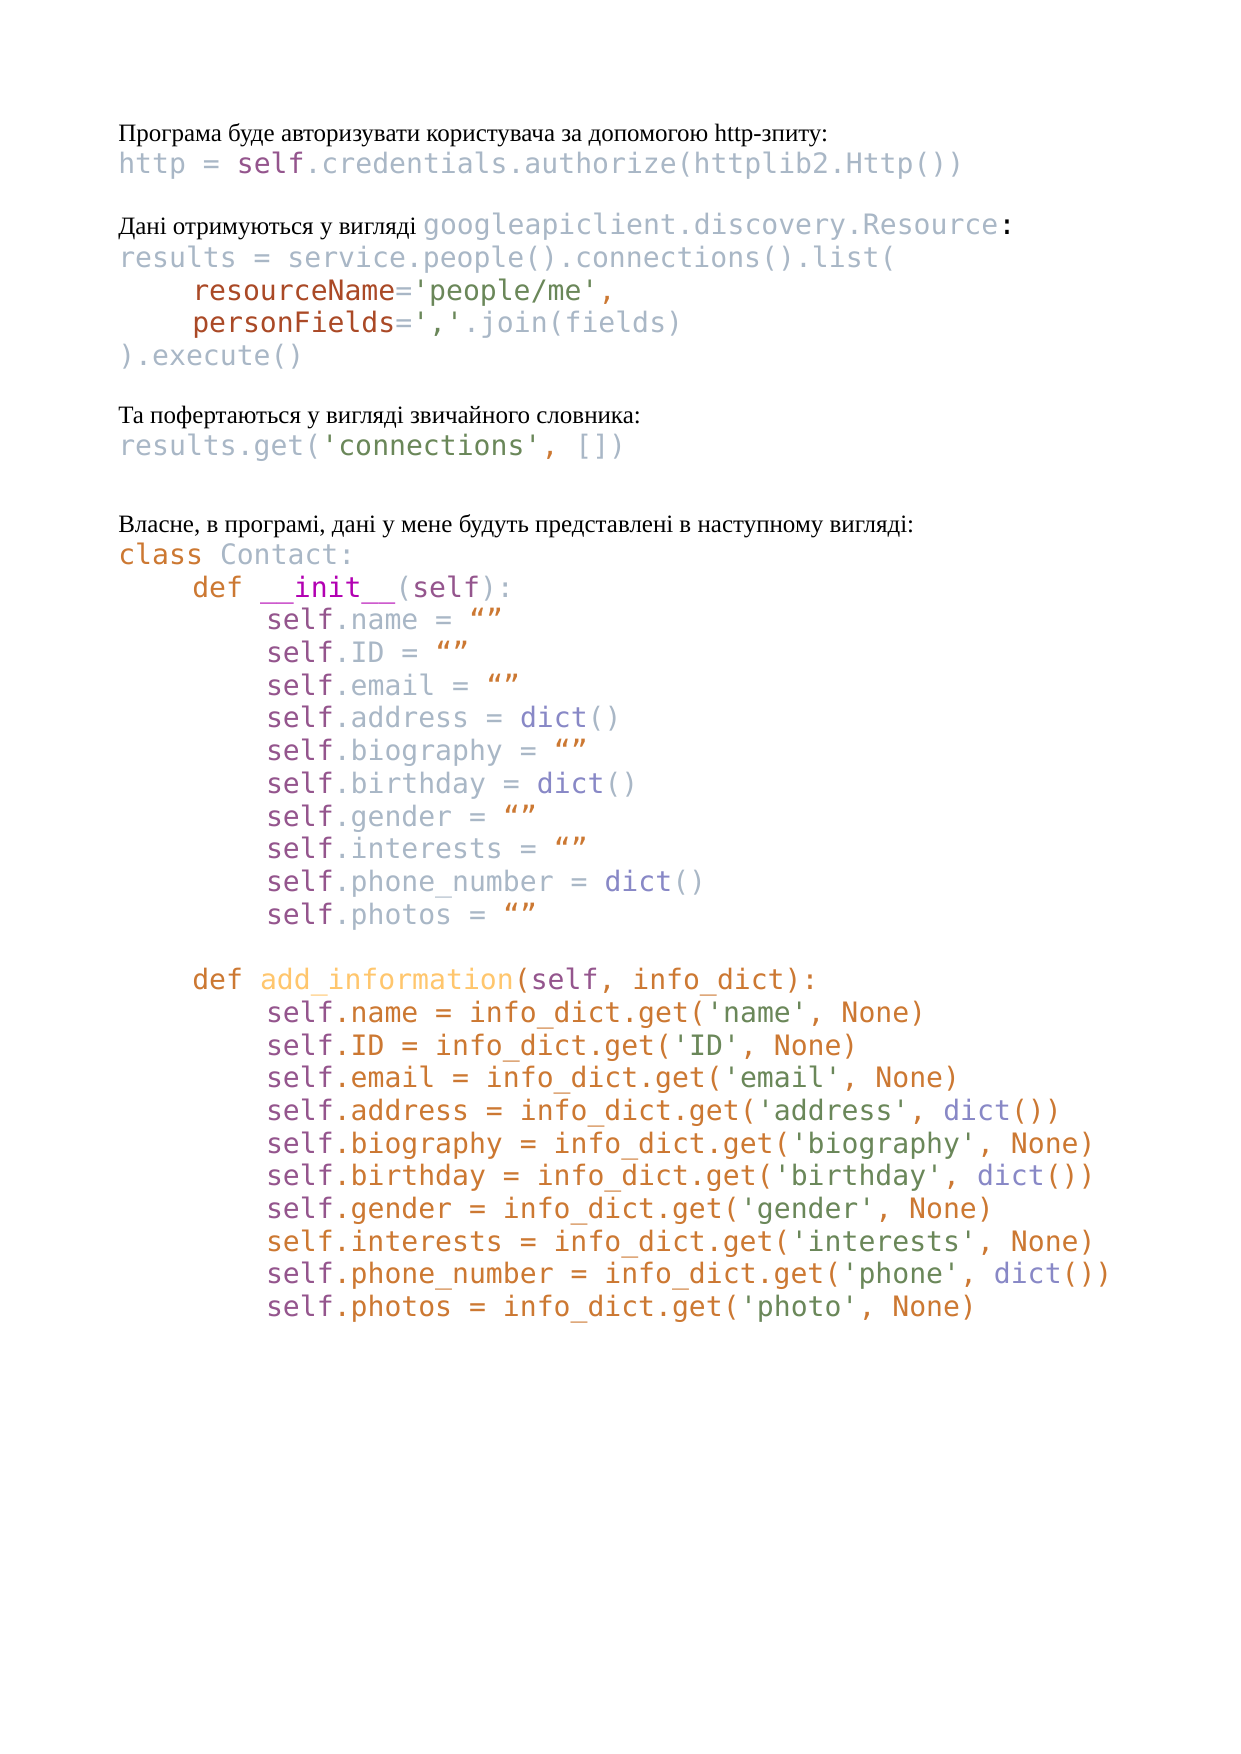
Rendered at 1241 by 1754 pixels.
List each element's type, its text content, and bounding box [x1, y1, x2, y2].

text results.get('connections', []) [118, 429, 1122, 462]
text self.birthday = dict() [118, 767, 1122, 800]
text self.interests = “” [118, 832, 1122, 865]
text self.biography = info_dict.get('biography', None) [118, 1127, 1122, 1159]
text self.name = “” [118, 603, 1122, 636]
text self.phone_number = info_dict.get('phone', dict()) [118, 1258, 1122, 1290]
text personFields=','.join(fields) [118, 306, 1122, 339]
text self.address = dict() [118, 702, 1122, 734]
text self.gender = info_dict.get('gender', None) [118, 1192, 1122, 1225]
text self.photos = info_dict.get('photo', None) [118, 1290, 1122, 1323]
text def __init__(self): [118, 571, 1122, 603]
text self.photos = “” [118, 898, 1122, 931]
text ).execute() [118, 339, 1122, 372]
text Та пофертаються у вигляді звичайного словника: [118, 401, 1122, 429]
text self.email = “” [118, 669, 1122, 702]
text results = service.people().connections().list( [118, 241, 1122, 274]
text self.interests = info_dict.get('interests', None) [118, 1225, 1122, 1258]
text http = self.credentials.authorize(httplib2.Http()) [118, 147, 1122, 179]
text self.phone_number = dict() [118, 865, 1122, 898]
text self.name = info_dict.get('name', None) [118, 996, 1122, 1029]
text self.biography = “” [118, 734, 1122, 767]
text self.ID = “” [118, 636, 1122, 669]
text self.email = info_dict.get('email', None) [118, 1061, 1122, 1094]
text self.address = info_dict.get('address', dict()) [118, 1094, 1122, 1127]
text Дані отримуються у вигляді googleapiclient.discovery.Resource: [118, 208, 1122, 241]
text self.gender = “” [118, 800, 1122, 832]
text Програма буде авторизувати користувача за допомогою http-зпиту: [118, 118, 1122, 147]
text self.ID = info_dict.get('ID', None) [118, 1029, 1122, 1061]
text resourceName='people/me', [118, 274, 1122, 306]
text Власне, в програмі, дані у мене будуть представлені в наступному вигляді: [118, 509, 1122, 538]
text class Contact: [118, 538, 1122, 571]
text self.birthday = info_dict.get('birthday', dict()) [118, 1159, 1122, 1192]
text def add_information(self, info_dict): [118, 963, 1122, 996]
